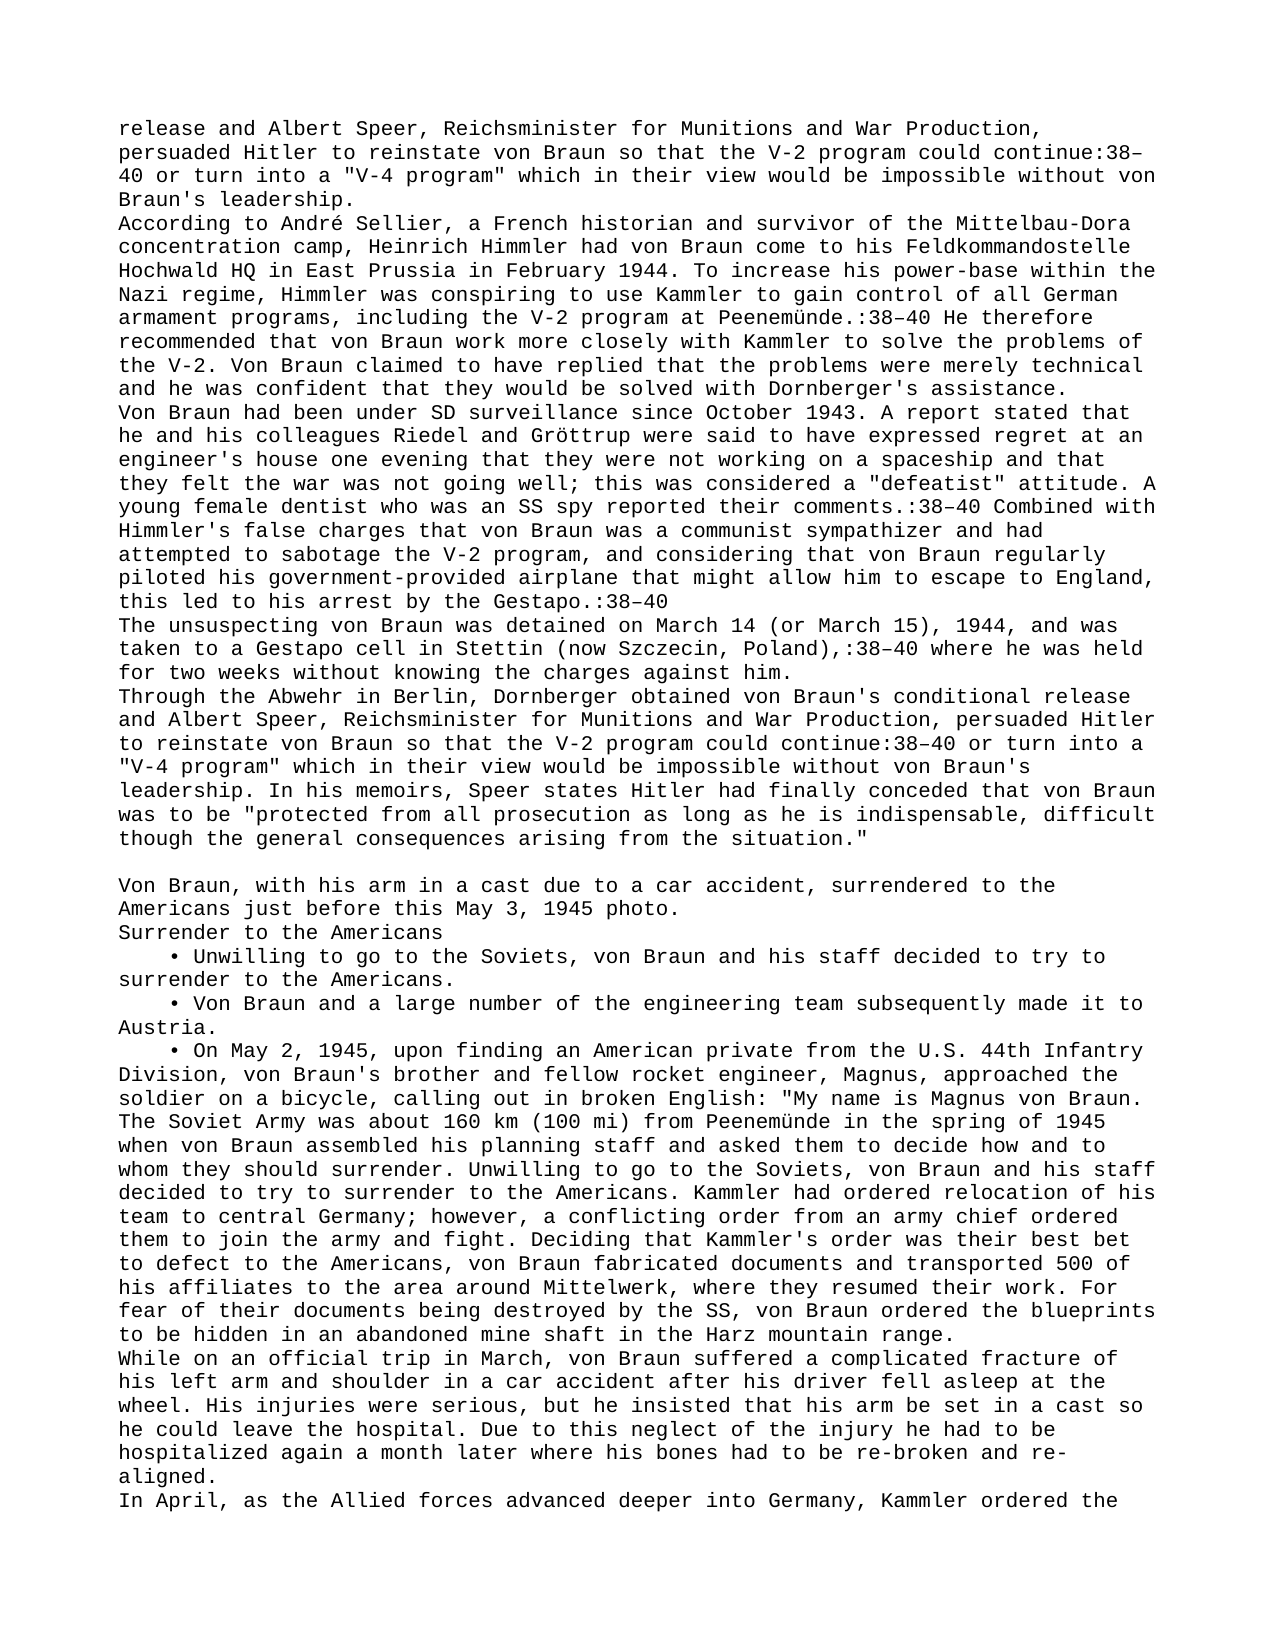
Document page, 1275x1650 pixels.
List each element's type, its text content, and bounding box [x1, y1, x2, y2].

text While on an official trip in March, von Braun suffered a complicated fracture of his left arm and shoulder in a car accident after his driver fell asleep at the wheel. His injuries were serious, but he insisted that his arm be set in a cast so he could leave the hospital. Due to this neglect of the injury he had to be hospitalized again a month later where his bones had to be re-broken and re-aligned. [118, 1348, 1157, 1489]
text Through the Abwehr in Berlin, Dornberger obtained von Braun's conditional release and Albert Speer, Reichsminister for Munitions and War Production, persuaded Hitler to reinstate von Braun so that the V-2 program could continue:38–40 or turn into a "V-4 program" which in their view would be impossible without von Braun's leadership. In his memoirs, Speer states Hitler had finally conceded that von Braun was to be "protected from all prosecution as long as he is indispensable, difficult though the general consequences arising from the situation." [118, 686, 1157, 851]
text Von Braun had been under SD surveillance since October 1943. A report stated that he and his colleagues Riedel and Gröttrup were said to have expressed regret at an engineer's house one evening that they were not working on a spaceship and that they felt the war was not going well; this was considered a "defeatist" attitude. A young female dentist who was an SS spy reported their comments.:38–40 Combined with Himmler's false charges that von Braun was a communist sympathizer and had attempted to sabotage the V-2 program, and considering that von Braun regularly piloted his government-provided airplane that might allow him to escape to England, this led to his arrest by the Gestapo.:38–40 [118, 402, 1157, 615]
text release and Albert Speer, Reichsminister for Munitions and War Production, persuaded Hitler to reinstate von Braun so that the V-2 program could continue:38–40 or turn into a "V-4 program" which in their view would be impossible without von Braun's leadership. [118, 118, 1157, 213]
text • On May 2, 1945, upon finding an American private from the U.S. 44th Infantry Division, von Braun's brother and fellow rocket engineer, Magnus, approached the soldier on a bicycle, calling out in broken English: "My name is Magnus von Braun. [118, 1040, 1157, 1111]
text In April, as the Allied forces advanced deeper into Germany, Kammler ordered the [118, 1489, 1157, 1513]
text The unsuspecting von Braun was detained on March 14 (or March 15), 1944, and was taken to a Gestapo cell in Stettin (now Szczecin, Poland),:38–40 where he was held for two weeks without knowing the charges against him. [118, 615, 1157, 686]
text The Soviet Army was about 160 km (100 mi) from Peenemünde in the spring of 1945 when von Braun assembled his planning staff and asked them to decide how and to whom they should surrender. Unwilling to go to the Soviets, von Braun and his staff decided to try to surrender to the Americans. Kammler had ordered relocation of his team to central Germany; however, a conflicting order from an army chief ordered them to join the army and fight. Deciding that Kammler's order was their best bet to defect to the Americans, von Braun fabricated documents and transported 500 of his affiliates to the area around Mittelwerk, where they resumed their work. For fear of their documents being destroyed by the SS, von Braun ordered the blueprints to be hidden in an abandoned mine shaft in the Harz mountain range. [118, 1111, 1157, 1348]
text Von Braun, with his arm in a cast due to a car accident, surrendered to the Americans just before this May 3, 1945 photo. [118, 875, 1157, 922]
text According to André Sellier, a French historian and survivor of the Mittelbau-Dora concentration camp, Heinrich Himmler had von Braun come to his Feldkommandostelle Hochwald HQ in East Prussia in February 1944. To increase his power-base within the Nazi regime, Himmler was conspiring to use Kammler to gain control of all German armament programs, including the V-2 program at Peenemünde.:38–40 He therefore recommended that von Braun work more closely with Kammler to solve the problems of the V-2. Von Braun claimed to have replied that the problems were merely technical and he was confident that they would be solved with Dornberger's assistance. [118, 213, 1157, 402]
text • Von Braun and a large number of the engineering team subsequently made it to Austria. [118, 993, 1157, 1040]
text Surrender to the Americans [118, 922, 1157, 946]
text • Unwilling to go to the Soviets, von Braun and his staff decided to try to surrender to the Americans. [118, 946, 1157, 993]
